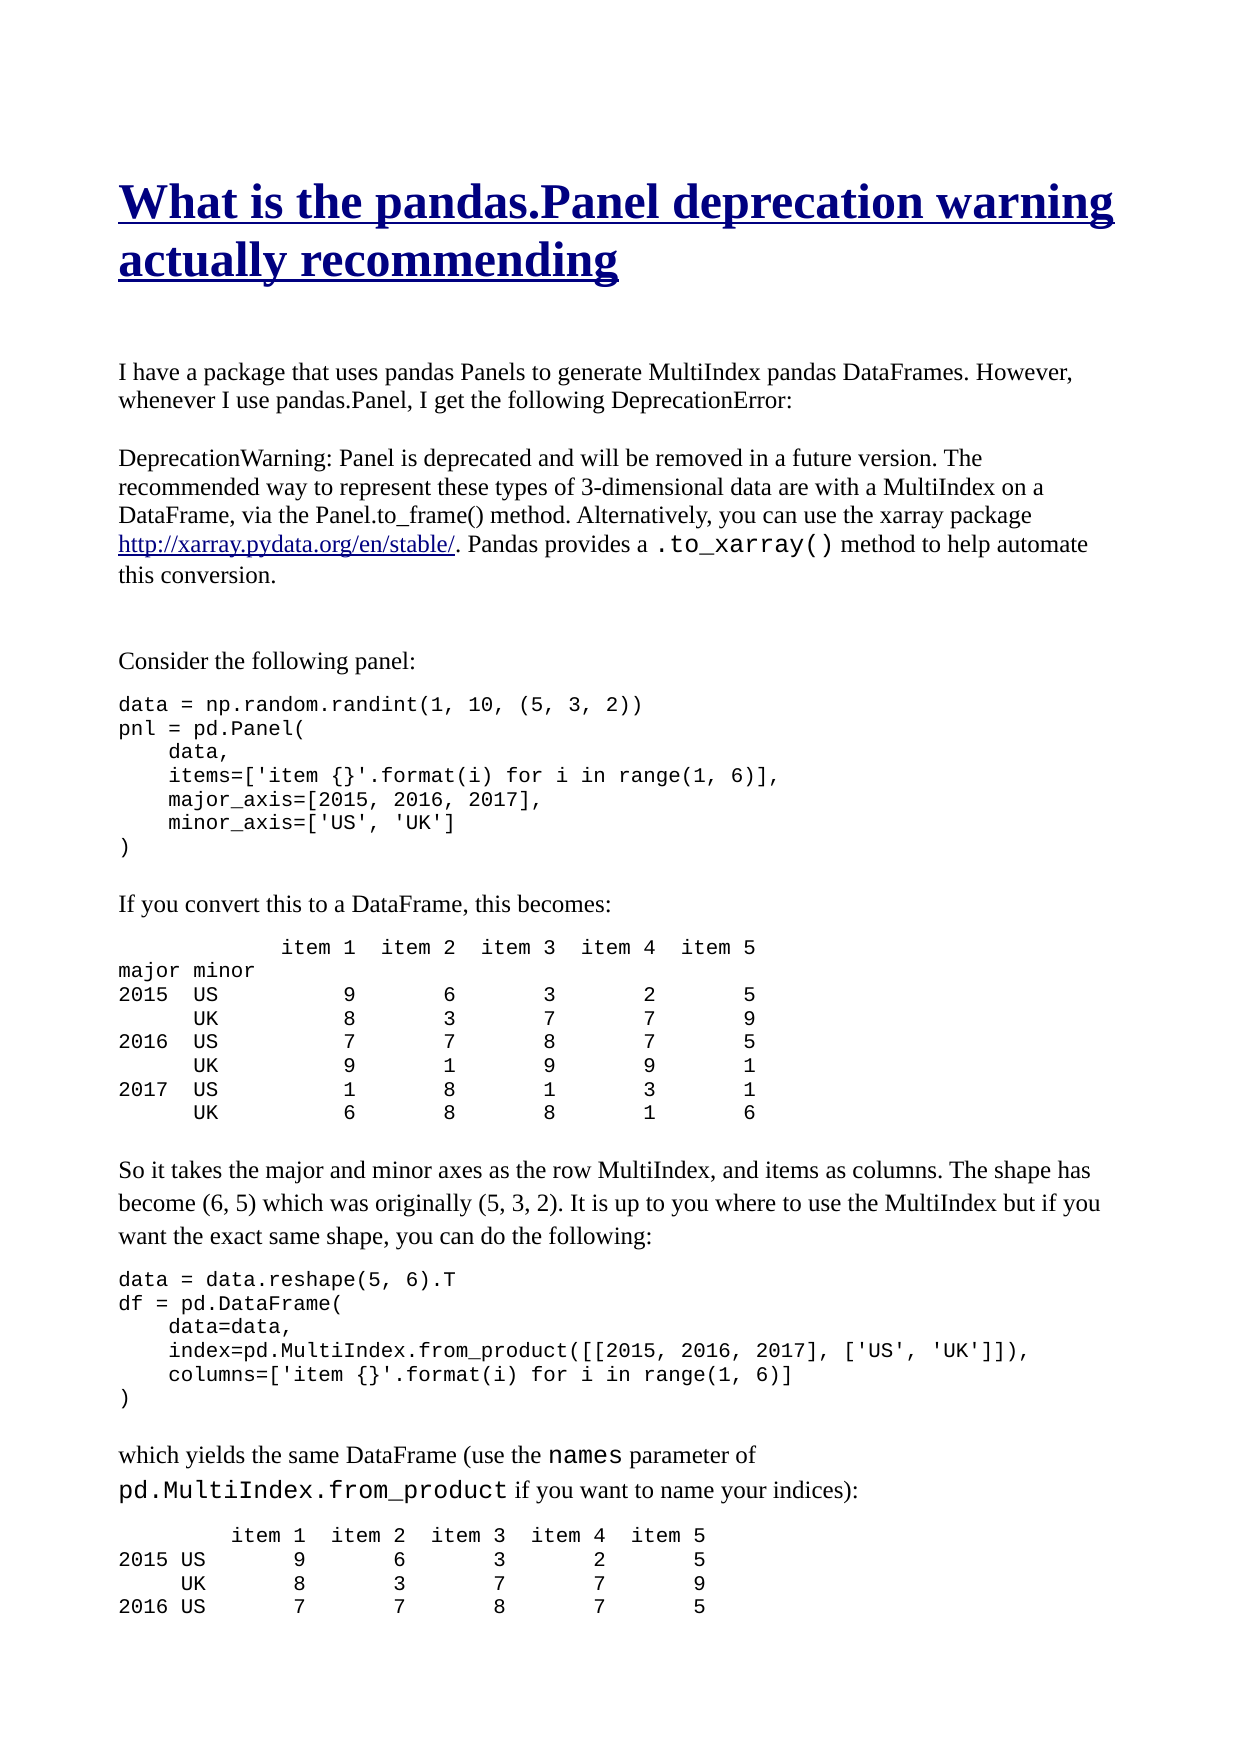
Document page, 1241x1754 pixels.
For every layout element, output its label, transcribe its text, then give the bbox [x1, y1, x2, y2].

text data, [118, 741, 1122, 765]
text I have a package that uses pandas Panels to generate MultiIndex pandas DataFrames. However, whenever I use pandas.Panel, I get the following DeprecationError: [118, 357, 1122, 414]
text item 1 item 2 item 3 item 4 item 5 [118, 937, 1122, 960]
text minor_axis=['US', 'UK'] [118, 812, 1122, 836]
text items=['item {}'.format(i) for i in range(1, 6)], [118, 765, 1122, 789]
text UK 9 1 9 9 1 [118, 1055, 1122, 1078]
text If you convert this to a DataFrame, this becomes: [118, 889, 1122, 918]
text which yields the same DataFrame (use the names parameter of pd.MultiIndex.from_product if you want to name your indices): [118, 1440, 1122, 1506]
text pnl = pd.Panel( [118, 718, 1122, 741]
text UK 8 3 7 7 9 [118, 1008, 1122, 1031]
text data = np.random.randint(1, 10, (5, 3, 2)) [118, 694, 1122, 718]
text UK 8 3 7 7 9 [118, 1573, 1122, 1596]
text 2015 US 9 6 3 2 5 [118, 984, 1122, 1008]
text major_axis=[2015, 2016, 2017], [118, 789, 1122, 812]
text df = pd.DataFrame( [118, 1293, 1122, 1316]
text 2016 US 7 7 8 7 5 [118, 1596, 1122, 1620]
text columns=['item {}'.format(i) for i in range(1, 6)] [118, 1363, 1122, 1387]
text index=pd.MultiIndex.from_product([[2015, 2016, 2017], ['US', 'UK']]), [118, 1340, 1122, 1363]
text major minor [118, 960, 1122, 984]
text UK 6 8 8 1 6 [118, 1102, 1122, 1126]
text 2017 US 1 8 1 3 1 [118, 1078, 1122, 1102]
text item 1 item 2 item 3 item 4 item 5 [118, 1525, 1122, 1549]
text DeprecationWarning: Panel is deprecated and will be removed in a future version. The recommended way to represent these types of 3-dimensional data are with a MultiIndex on a DataFrame, via the Panel.to_frame() method. Alternatively, you can use the xarray package http://xarray.pydata.org/en/stable/. Pandas provides a .to_xarray() method to help automate this conversion. [118, 443, 1122, 589]
text data=data, [118, 1316, 1122, 1340]
text 2015 US 9 6 3 2 5 [118, 1549, 1122, 1573]
text data = data.reshape(5, 6).T [118, 1269, 1122, 1293]
text Consider the following panel: [118, 646, 1122, 675]
text So it takes the major and minor axes as the row MultiIndex, and items as columns. The shape has become (6, 5) which was originally (5, 3, 2). It is up to you where to use the MultiIndex but if you want the exact same shape, you can do the following: [118, 1155, 1122, 1250]
text ) [118, 836, 1122, 859]
text ) [118, 1387, 1122, 1411]
subtitle What is the pandas.Panel deprecation warning actually recommending [118, 172, 1122, 287]
text 2016 US 7 7 8 7 5 [118, 1031, 1122, 1055]
